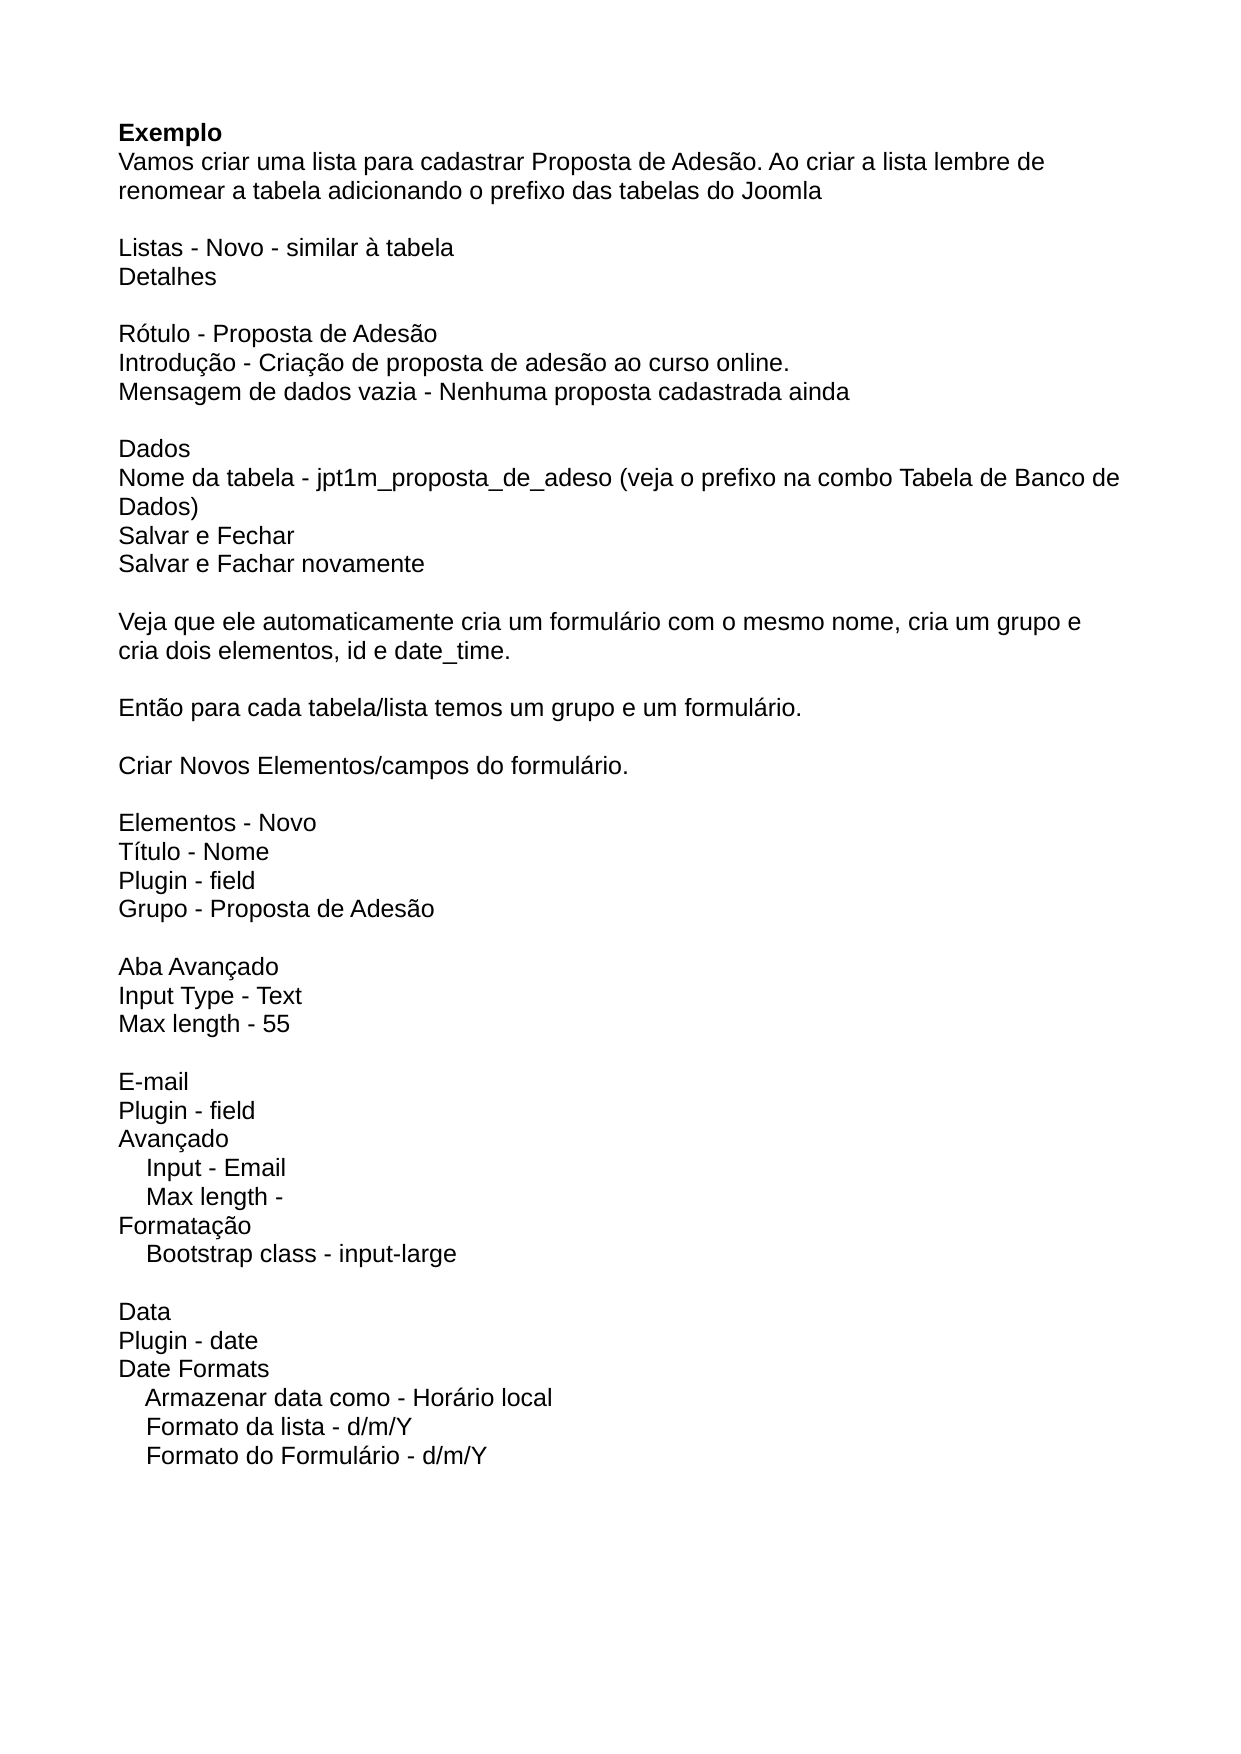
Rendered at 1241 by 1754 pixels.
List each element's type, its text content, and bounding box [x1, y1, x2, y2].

text Formato do Formulário - d/m/Y [118, 1441, 1122, 1469]
text Input - Email [118, 1153, 1122, 1182]
text Grupo - Proposta de Adesão [118, 894, 1122, 923]
text E-mail [118, 1067, 1122, 1096]
text Formatação [118, 1211, 1122, 1239]
text Date Formats [118, 1354, 1122, 1383]
text Plugin - date [118, 1326, 1122, 1354]
text Plugin - field [118, 1096, 1122, 1124]
text Detalhes [118, 262, 1122, 291]
text Max length - 55 [118, 1009, 1122, 1038]
text Rótulo - Proposta de Adesão [118, 319, 1122, 348]
text Max length - [118, 1182, 1122, 1211]
text Salvar e Fachar novamente [118, 549, 1122, 578]
text Exemplo [118, 118, 1122, 147]
text Vamos criar uma lista para cadastrar Proposta de Adesão. Ao criar a lista lembre de renomear a tabela adicionando o prefixo das tabelas do Joomla [118, 147, 1122, 204]
text Veja que ele automaticamente cria um formulário com o mesmo nome, cria um grupo e cria dois elementos, id e date_time. [118, 607, 1122, 664]
text Mensagem de dados vazia - Nenhuma proposta cadastrada ainda [118, 377, 1122, 406]
text Formato da lista - d/m/Y [118, 1412, 1122, 1441]
text Criar Novos Elementos/campos do formulário. [118, 751, 1122, 779]
text Elementos - Novo [118, 808, 1122, 837]
text Aba Avançado [118, 952, 1122, 981]
text Avançado [118, 1124, 1122, 1153]
text Data [118, 1297, 1122, 1326]
text Plugin - field [118, 866, 1122, 894]
text Input Type - Text [118, 981, 1122, 1009]
text Bootstrap class - input-large [118, 1239, 1122, 1268]
text Listas - Novo - similar à tabela [118, 233, 1122, 262]
text Então para cada tabela/lista temos um grupo e um formulário. [118, 693, 1122, 722]
text Armazenar data como - Horário local [118, 1383, 1122, 1412]
text Introdução - Criação de proposta de adesão ao curso online. [118, 348, 1122, 377]
text Título - Nome [118, 837, 1122, 866]
text Salvar e Fechar [118, 521, 1122, 549]
text Dados [118, 434, 1122, 463]
text Nome da tabela - jpt1m_proposta_de_adeso (veja o prefixo na combo Tabela de Banco de Dados) [118, 463, 1122, 521]
